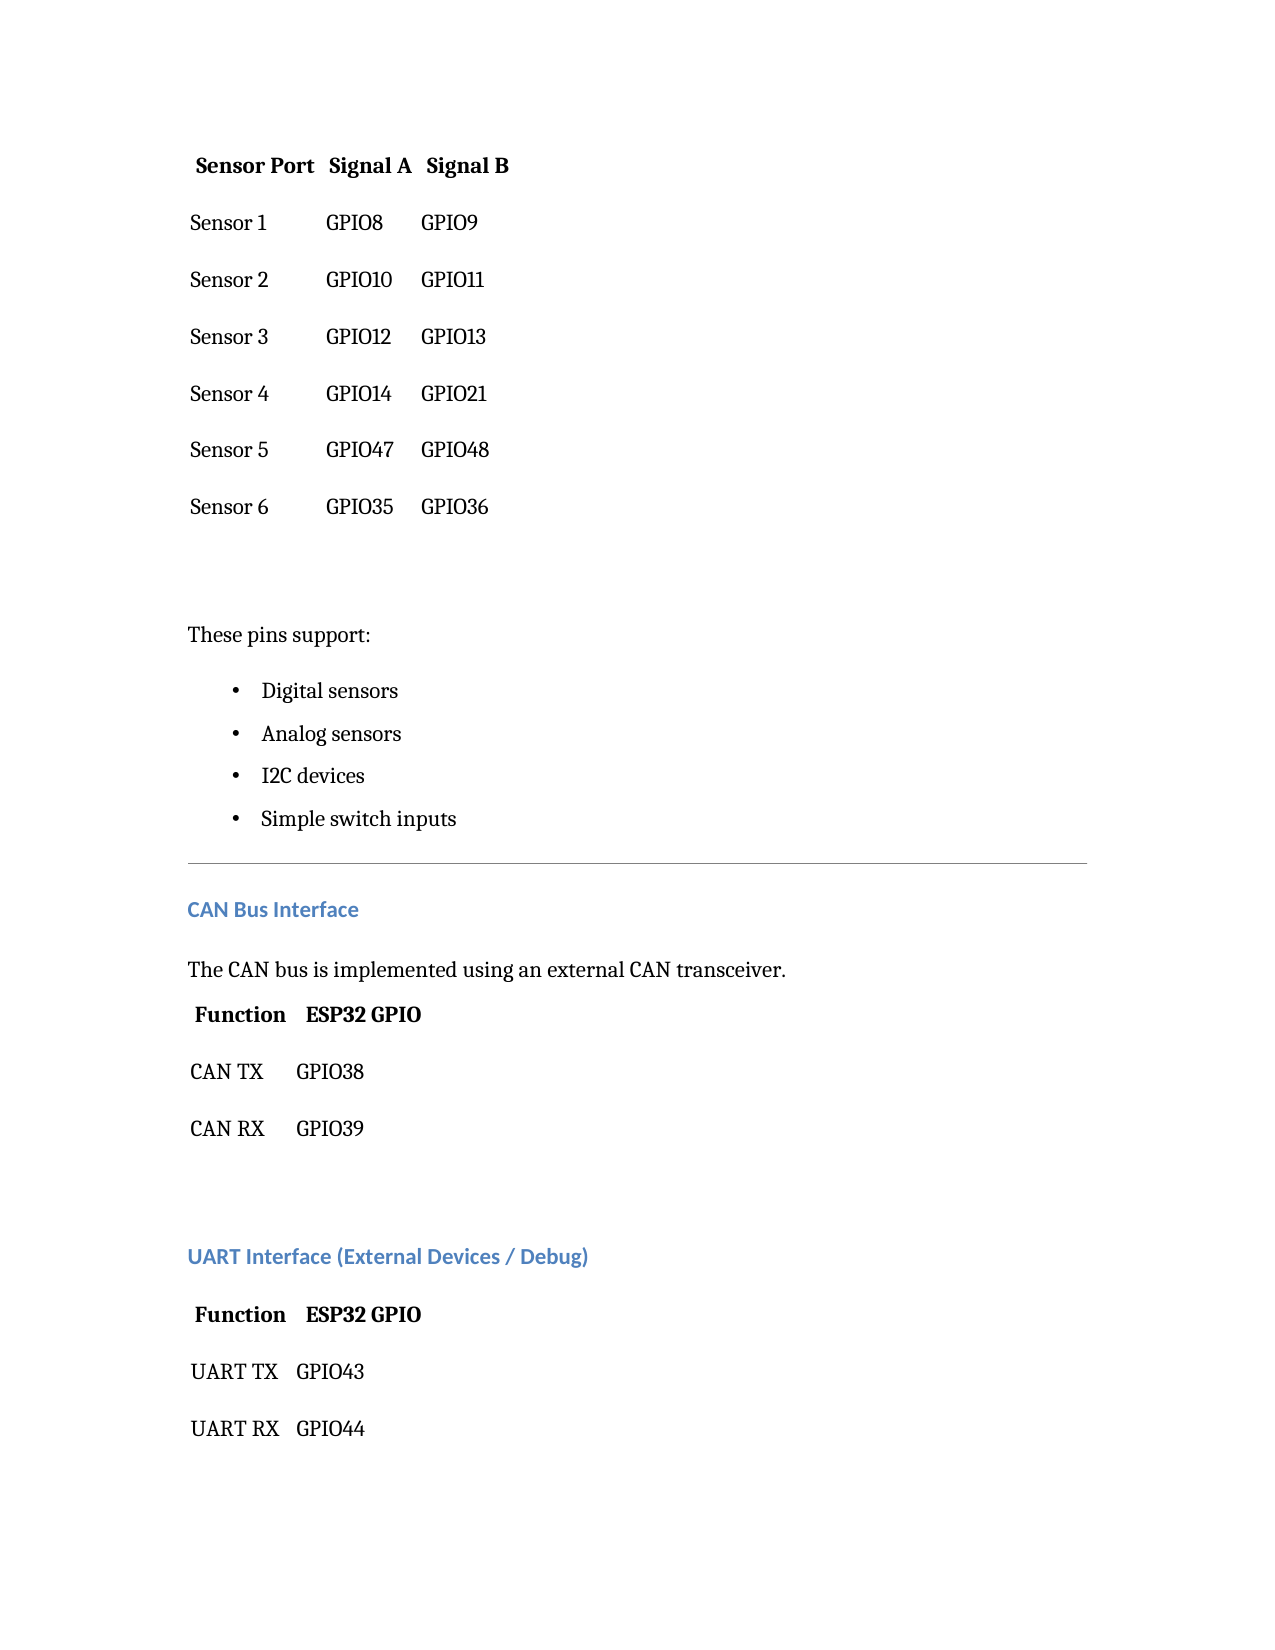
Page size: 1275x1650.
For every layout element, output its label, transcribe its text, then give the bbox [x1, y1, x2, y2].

table_cell GPIO12 [323, 321, 418, 377]
table_header Sensor Port [188, 150, 323, 207]
table_cell GPIO8 [323, 207, 418, 264]
subtitle CAN Bus Interface [187, 895, 1087, 923]
table_cell GPIO13 [418, 321, 518, 377]
table_cell Sensor 6 [188, 491, 323, 548]
table_cell GPIO9 [418, 207, 518, 264]
list I2C devices [232, 763, 1087, 789]
table_cell GPIO10 [323, 264, 418, 321]
list Simple switch inputs [232, 806, 1087, 832]
text These pins support: [187, 598, 1087, 648]
table_header ESP32 GPIO [294, 999, 433, 1056]
table_cell Sensor 3 [188, 321, 323, 377]
table_cell GPIO43 [294, 1356, 433, 1413]
table_cell GPIO47 [323, 434, 418, 491]
table_header Function [188, 999, 293, 1056]
table_cell CAN RX [188, 1113, 293, 1170]
table_cell GPIO35 [323, 491, 418, 548]
table_cell CAN TX [188, 1056, 293, 1113]
table_cell GPIO38 [294, 1056, 433, 1113]
table_cell Sensor 5 [188, 434, 323, 491]
table_cell Sensor 1 [188, 207, 323, 264]
table_cell GPIO21 [418, 378, 518, 434]
table_cell UART RX [188, 1413, 293, 1470]
table_cell UART TX [188, 1356, 293, 1413]
table_header Signal B [418, 150, 518, 207]
table_header Signal A [323, 150, 418, 207]
table_cell Sensor 4 [188, 378, 323, 434]
subtitle UART Interface (External Devices / Debug) [187, 1220, 1087, 1270]
table_cell GPIO48 [418, 434, 518, 491]
table_cell GPIO39 [294, 1113, 433, 1170]
text The CAN bus is implemented using an external CAN transceiver. [187, 956, 1087, 983]
table_cell GPIO36 [418, 491, 518, 548]
table_header Function [188, 1299, 293, 1356]
table_cell GPIO44 [294, 1413, 433, 1470]
table_cell Sensor 2 [188, 264, 323, 321]
list Analog sensors [232, 720, 1087, 747]
list Digital sensors [232, 678, 1087, 704]
table_cell GPIO14 [323, 378, 418, 434]
table_cell GPIO11 [418, 264, 518, 321]
table_header ESP32 GPIO [294, 1299, 433, 1356]
